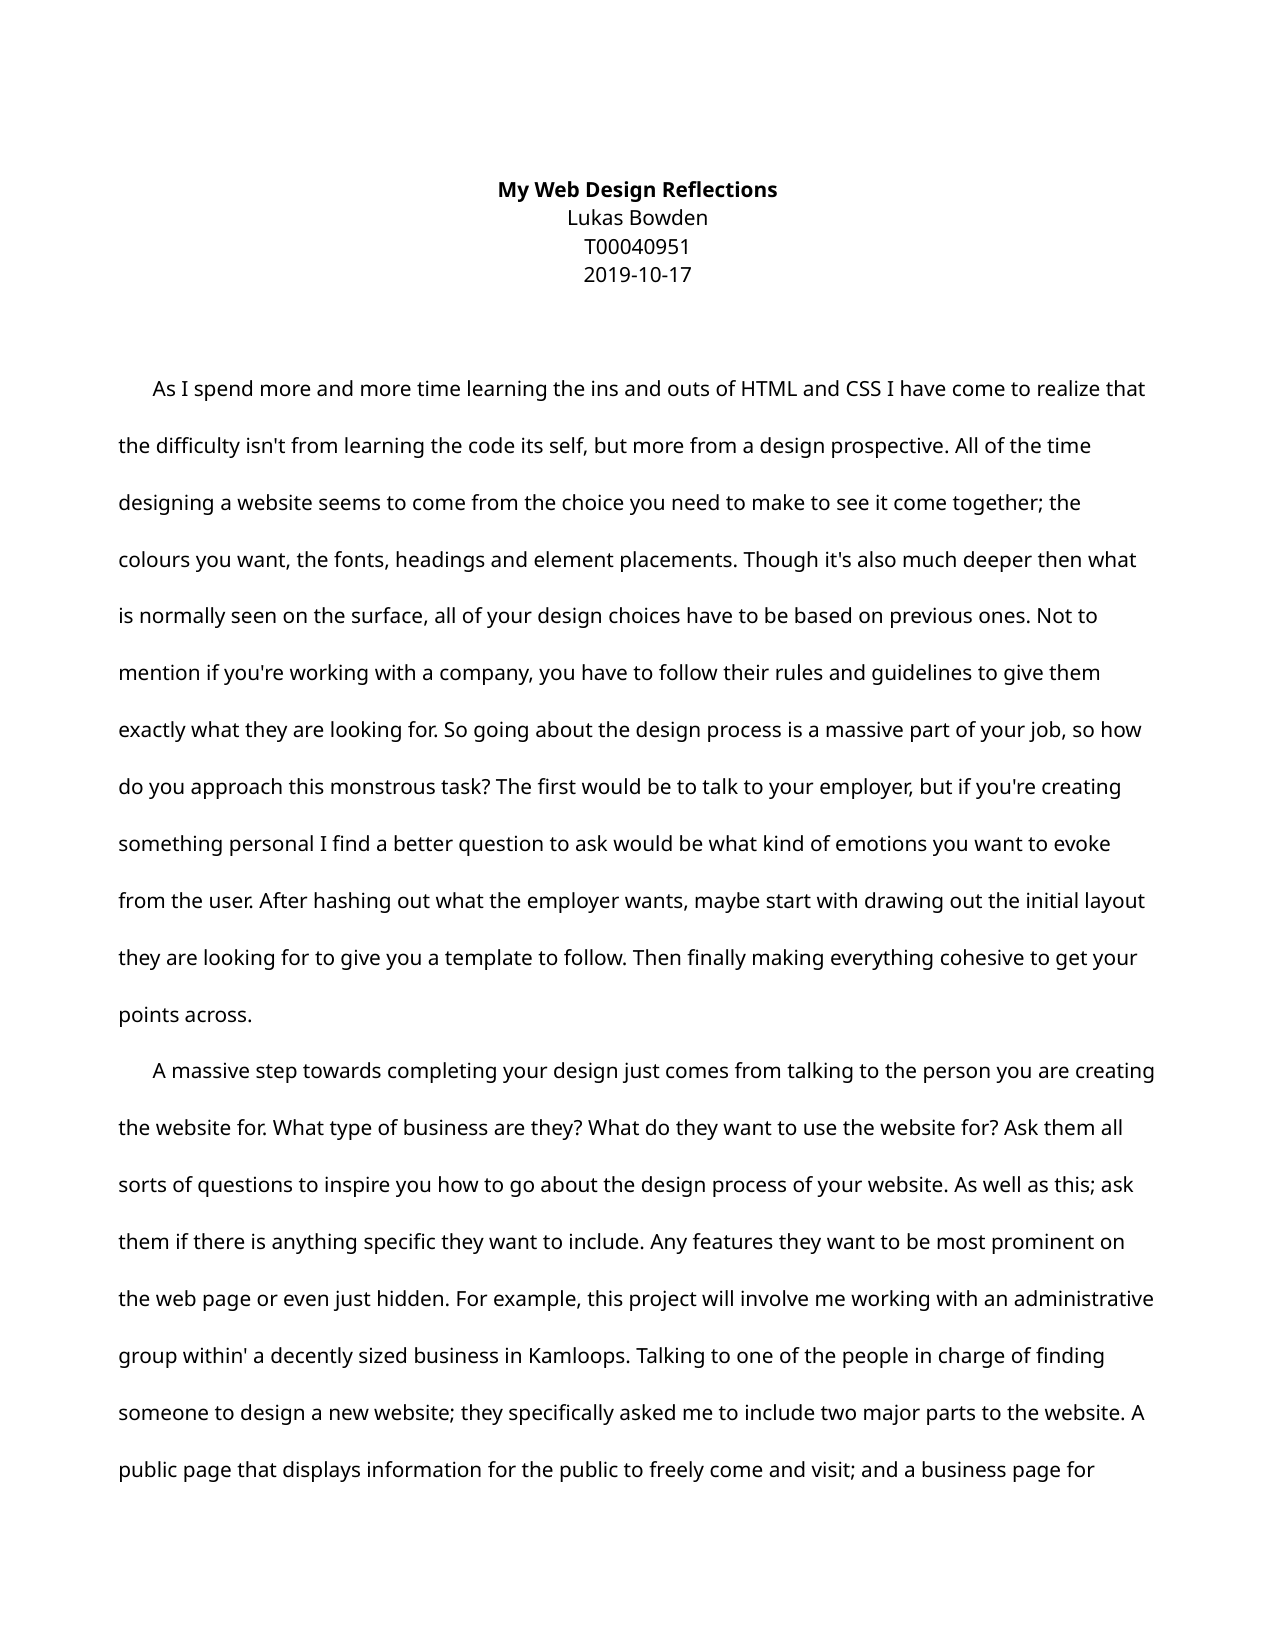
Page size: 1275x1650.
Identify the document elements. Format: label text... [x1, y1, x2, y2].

text My Web Design Reflections [118, 175, 1157, 203]
text T00040951 [118, 232, 1157, 260]
text As I spend more and more time learning the ins and outs of HTML and CSS I have come to realize that the difficulty isn't from learning the code its self, but more from a design prospective. All of the time designing a website seems to come from the choice you need to make to see it come together; the colours you want, the fonts, headings and element placements. Though it's also much deeper then what is normally seen on the surface, all of your design choices have to be based on previous ones. Not to mention if you're working with a company, you have to follow their rules and guidelines to give them exactly what they are looking for. So going about the design process is a massive part of your job, so how do you approach this monstrous task? The first would be to talk to your employer, but if you're creating something personal I find a better question to ask would be what kind of emotions you want to evoke from the user. After hashing out what the employer wants, maybe start with drawing out the initial layout they are looking for to give you a template to follow. Then finally making everything cohesive to get your points across. [118, 374, 1157, 1028]
text A massive step towards completing your design just comes from talking to the person you are creating the website for. What type of business are they? What do they want to use the website for? Ask them all sorts of questions to inspire you how to go about the design process of your website. As well as this; ask them if there is anything specific they want to include. Any features they want to be most prominent on the web page or even just hidden. For example, this project will involve me working with an administrative group within' a decently sized business in Kamloops. Talking to one of the people in charge of finding someone to design a new website; they specifically asked me to include two major parts to the website. A public page that displays information for the public to freely come and visit; and a business page for [118, 1057, 1157, 1483]
text 2019-10-17 [118, 260, 1157, 289]
text Lukas Bowden [118, 203, 1157, 232]
